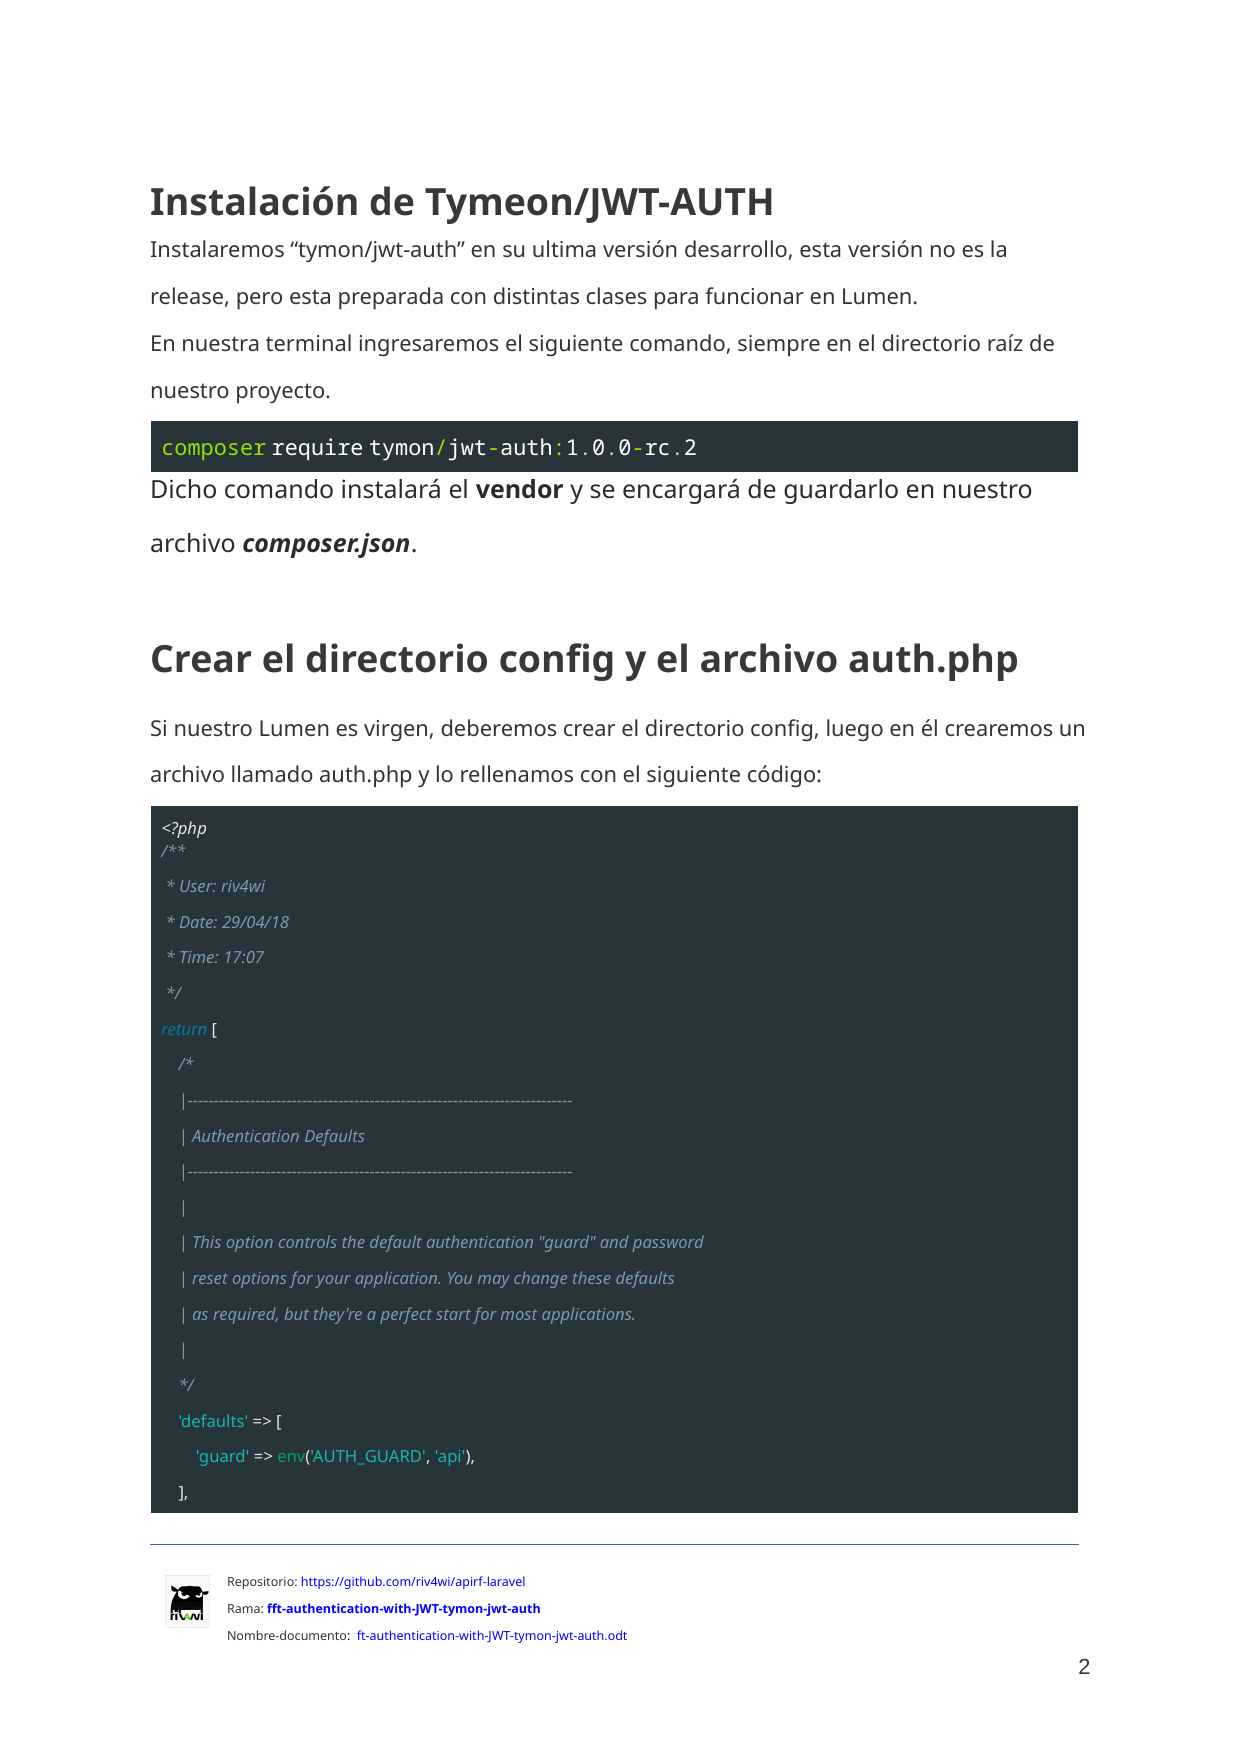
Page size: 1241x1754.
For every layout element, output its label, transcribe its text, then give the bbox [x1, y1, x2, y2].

text Si nuestro Lumen es virgen, deberemos crear el directorio config, luego en él crearemos un archivo llamado auth.php y lo rellenamos con el siguiente código: [150, 712, 1090, 789]
picture [165, 1575, 210, 1628]
table_header composer require tymon/jwt-auth:1.0.0-rc.2 [151, 421, 1078, 472]
text Dicho comando instalará el vendor y se encargará de guardarlo en nuestro archivo composer.json. [150, 472, 1090, 559]
subtitle Instalación de Tymeon/JWT-AUTH [150, 175, 1090, 226]
text Instalaremos “tymon/jwt-auth” en su ultima versión desarrollo, esta versión no es la release, pero esta preparada con distintas clases para funcionar en Lumen. [150, 234, 1090, 311]
table_header <?php /** * User: riv4wi * Date: 29/04/18 * Time: 17:07 */ return [ /* |-------------------------------------------------------------------------- | Authentication Defaults |-------------------------------------------------------------------------- | | This option controls the default authentication "guard" and password | reset options for your application. You may change these defaults | as required, but they're a perfect start for most applications. | */ 'defaults' => [ 'guard' => env('AUTH_GUARD', 'api'), ], [151, 806, 1078, 1513]
subtitle Crear el directorio config y el archivo auth.php [150, 632, 1090, 683]
text En nuestra terminal ingresaremos el siguiente comando, siempre en el directorio raíz de nuestro proyecto. [150, 328, 1090, 404]
